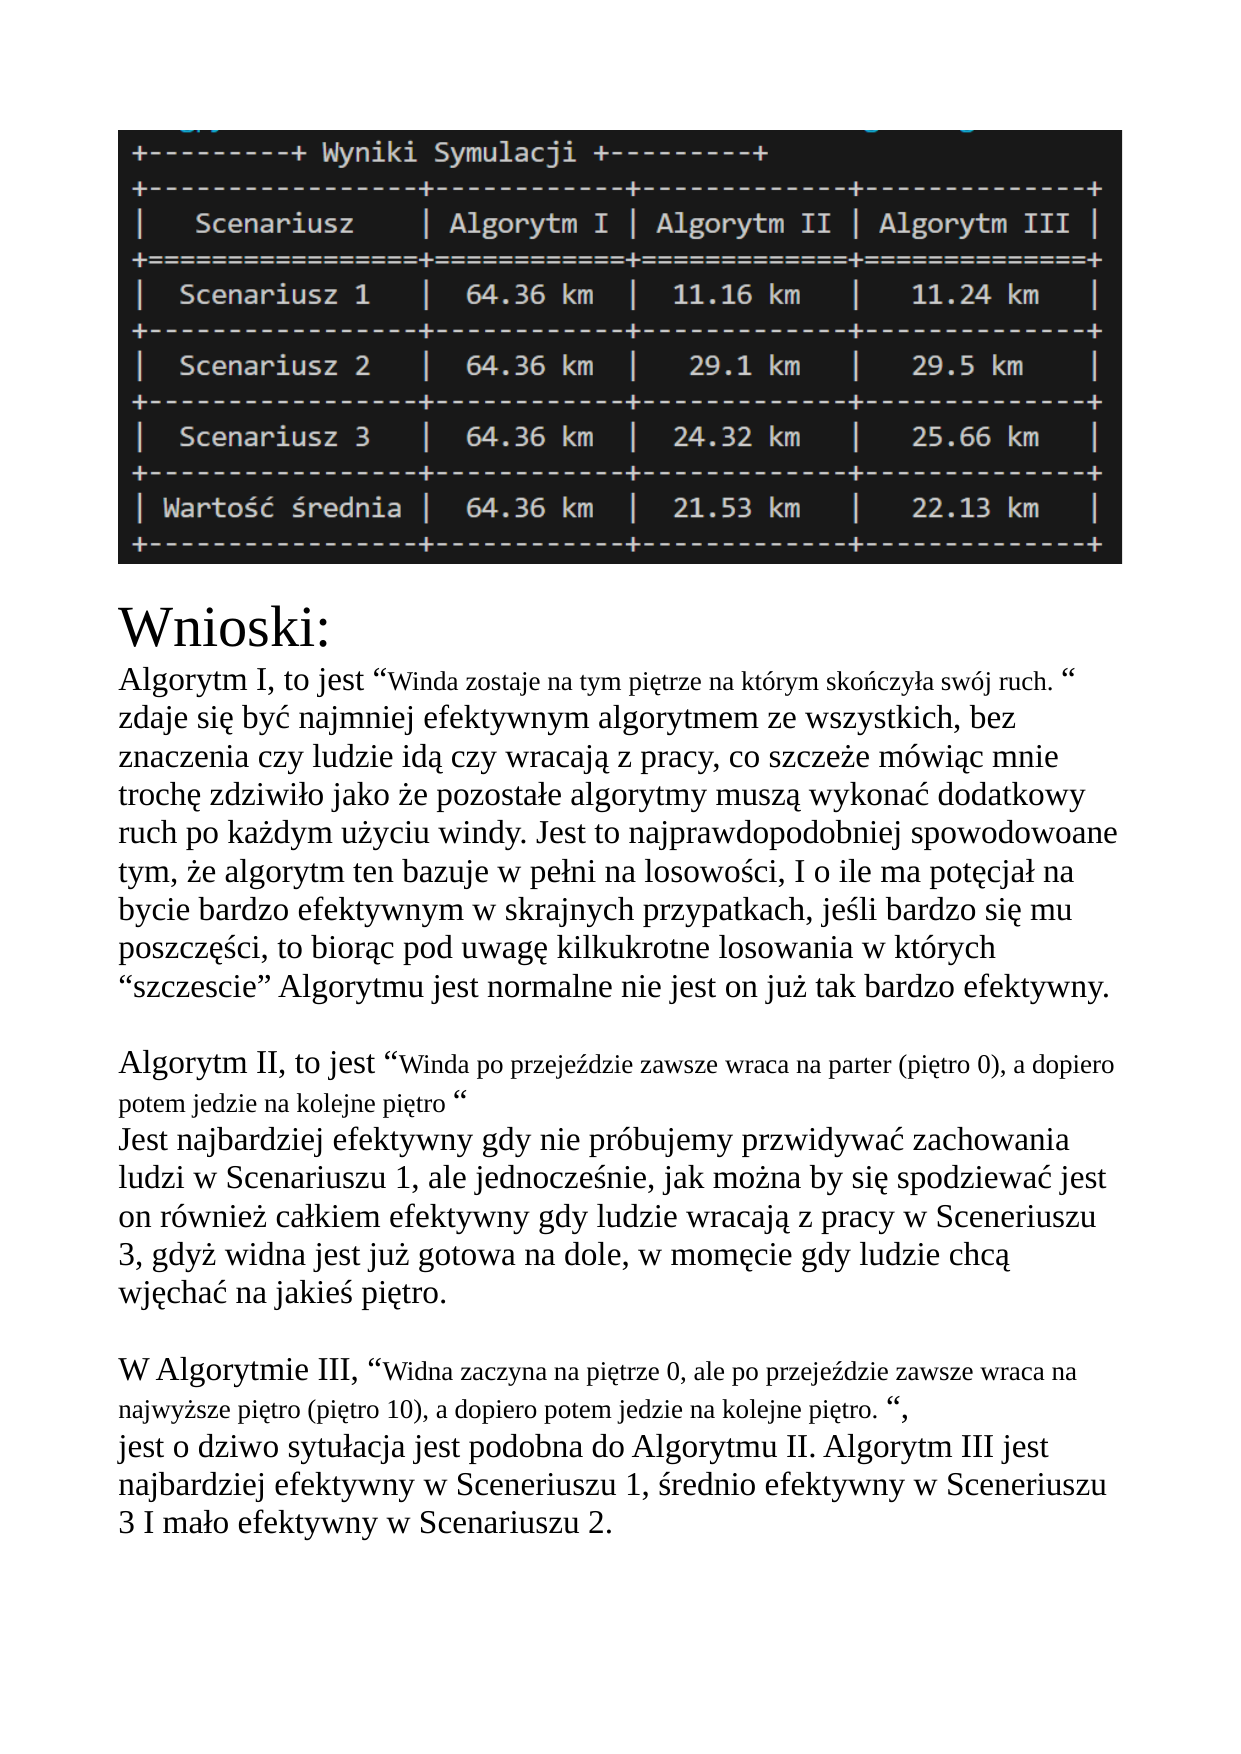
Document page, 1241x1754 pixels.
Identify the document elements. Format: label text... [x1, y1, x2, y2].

text Jest najbardziej efektywny gdy nie próbujemy przwidywać zachowania ludzi w Scenariuszu 1, ale jednocześnie, jak można by się spodziewać jest on również całkiem efektywny gdy ludzie wracają z pracy w Sceneriuszu 3, gdyż widna jest już gotowa na dole, w momęcie gdy ludzie chcą wjęchać na jakieś piętro. [118, 1119, 1122, 1311]
text Algorytm I, to jest “Winda zostaje na tym piętrze na którym skończyła swój ruch. “ zdaje się być najmniej efektywnym algorytmem ze wszystkich, bez znaczenia czy ludzie idą czy wracają z pracy, co szczeże mówiąc mnie trochę zdziwiło jako że pozostałe algorytmy muszą wykonać dodatkowy ruch po każdym użyciu windy. Jest to najprawdopodobniej spowodowoane tym, że algorytm ten bazuje w pełni na losowości, I o ile ma potęcjał na bycie bardzo efektywnym w skrajnych przypatkach, jeśli bardzo się mu poszczęści, to biorąc pod uwagę kilkukrotne losowania w których “szczescie” Algorytmu jest normalne nie jest on już tak bardzo efektywny. [118, 659, 1122, 1004]
text W Algorytmie III, “Widna zaczyna na piętrze 0, ale po przejeździe zawsze wraca na najwyższe piętro (piętro 10), a dopiero potem jedzie na kolejne piętro. “, [118, 1349, 1122, 1426]
text Algorytm II, to jest “Winda po przejeździe zawsze wraca na parter (piętro 0), a dopiero potem jedzie na kolejne piętro “ [118, 1043, 1122, 1119]
picture [118, 130, 1123, 564]
text jest o dziwo sytułacja jest podobna do Algorytmu II. Algorytm III jest najbardziej efektywny w Sceneriuszu 1, średnio efektywny w Sceneriuszu 3 I mało efektywny w Scenariuszu 2. [118, 1426, 1122, 1541]
text Wnioski: [118, 592, 1122, 659]
